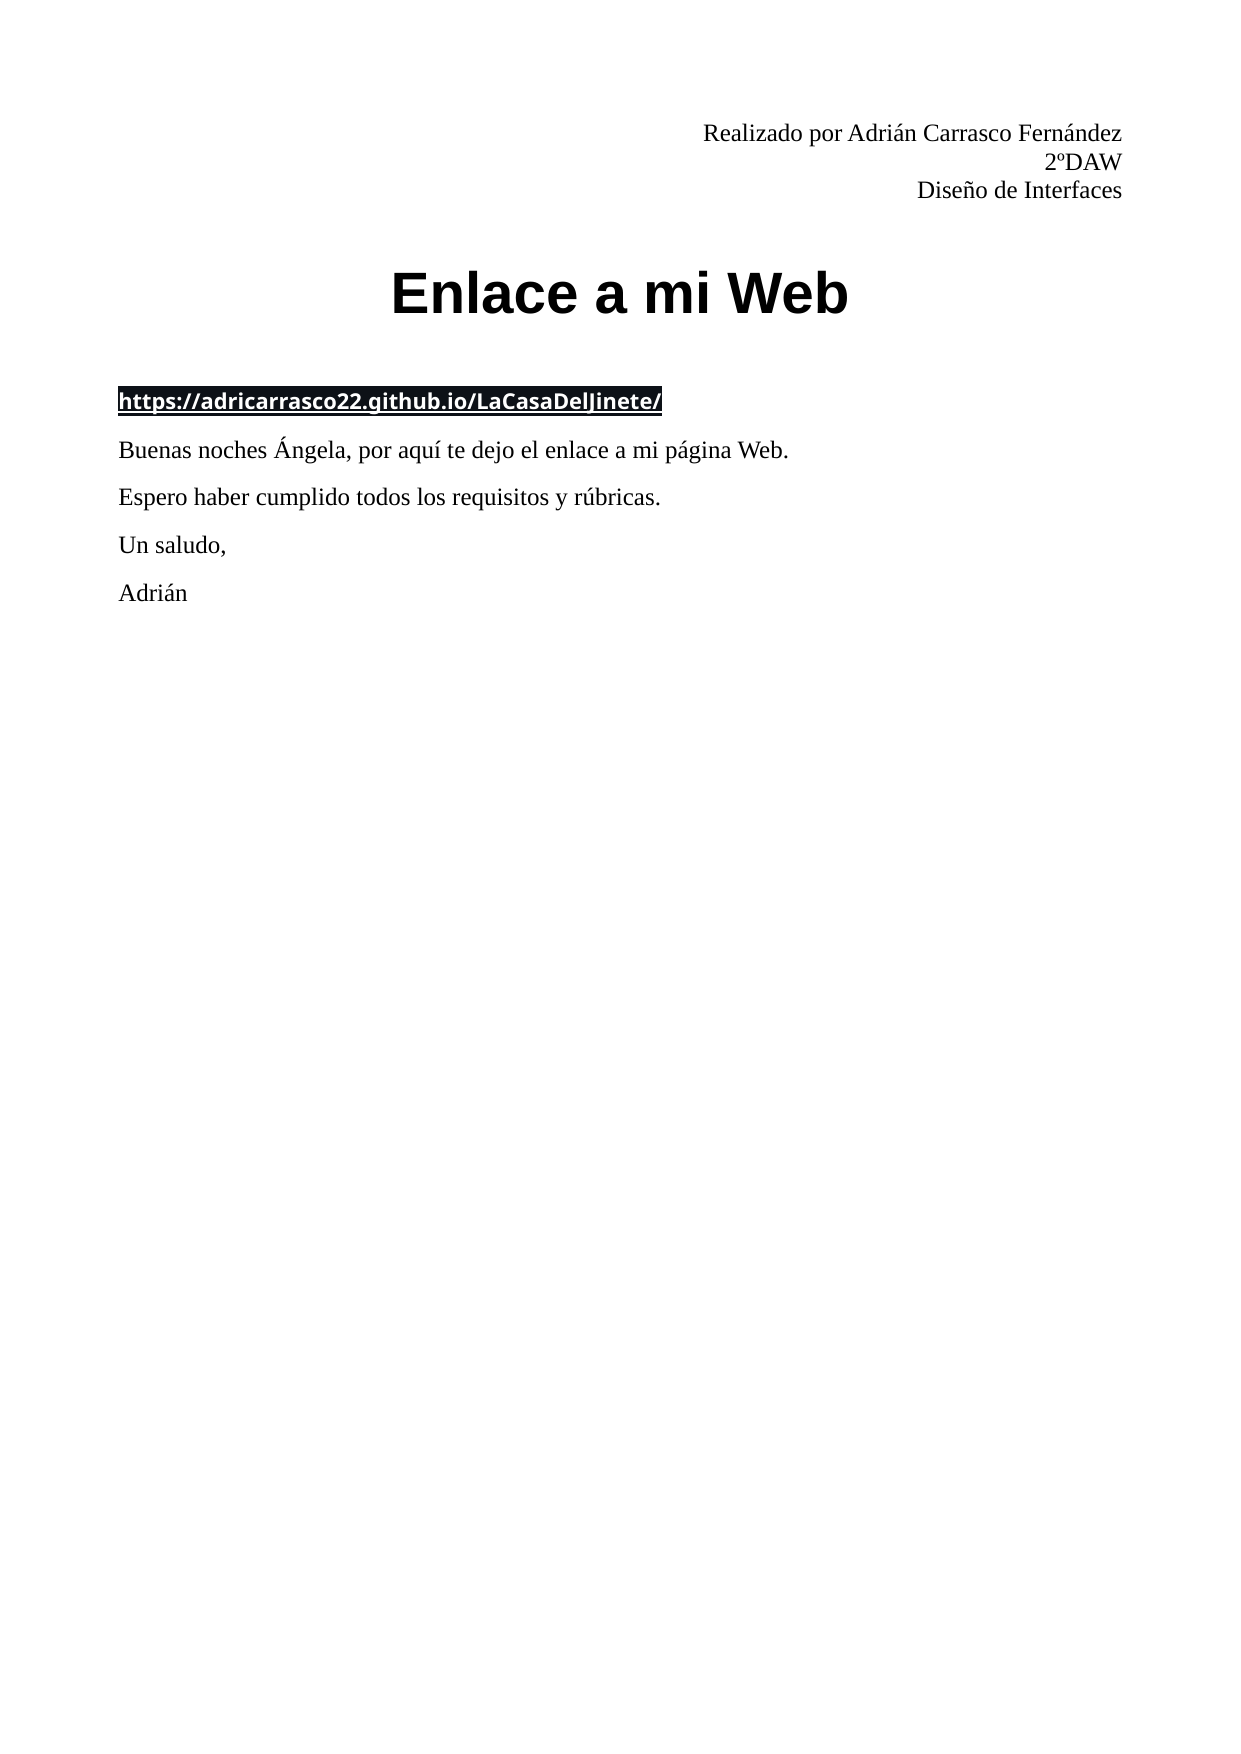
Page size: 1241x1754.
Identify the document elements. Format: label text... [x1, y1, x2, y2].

title Enlace a mi Web [118, 259, 1122, 326]
text Un saludo, [118, 530, 1122, 559]
text Espero haber cumplido todos los requisitos y rúbricas. [118, 482, 1122, 511]
text Buenas noches Ángela, por aquí te dejo el enlace a mi página Web. [118, 435, 1122, 463]
text https://adricarrasco22.github.io/LaCasaDelJinete/ [118, 386, 1122, 416]
text Adrián [118, 578, 1122, 606]
